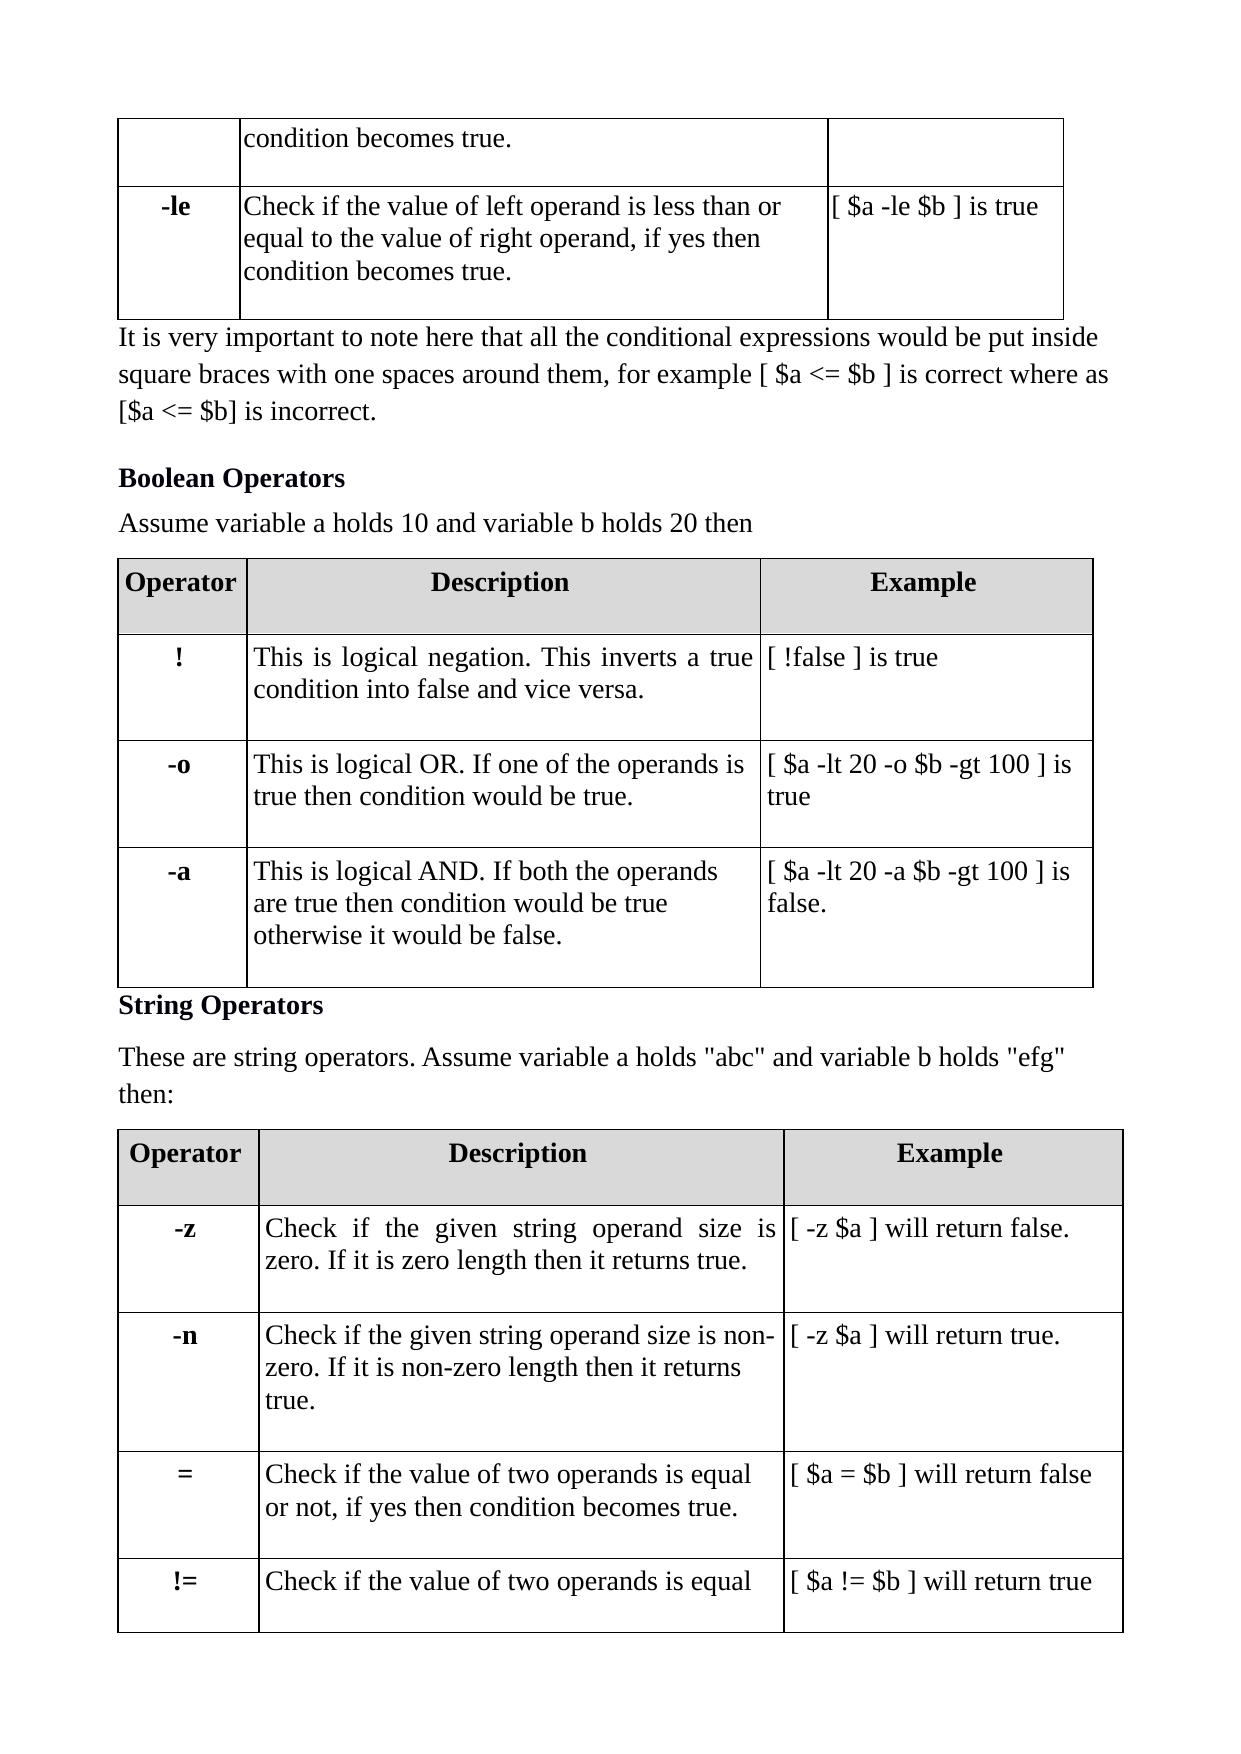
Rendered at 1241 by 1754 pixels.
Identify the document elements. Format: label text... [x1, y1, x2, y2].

subtitle Boolean Operators [118, 461, 1122, 493]
table_cell Check if the value of two operands is equal or not, if yes then condition becomes true. [260, 1452, 783, 1558]
table_cell [ -z $a ] will return true. [785, 1313, 1122, 1451]
table_cell [ !false ] is true [761, 635, 1092, 740]
table_cell [829, 119, 1063, 186]
table_header Operator [119, 1130, 258, 1205]
table_cell = [119, 1452, 258, 1558]
table_cell [ $a -lt 20 -a $b -gt 100 ] is false. [761, 848, 1092, 986]
table_cell This is logical negation. This inverts a true condition into false and vice versa. [248, 635, 760, 740]
table_cell -a [119, 848, 246, 986]
table_cell [ $a = $b ] will return false [785, 1452, 1122, 1558]
table_cell -le [119, 187, 239, 318]
table_cell Check if the given string operand size is non- zero. If it is non-zero length then it returns true. [260, 1313, 783, 1451]
table_cell This is logical OR. If one of the operands is true then condition would be true. [248, 741, 760, 847]
table_header Example [761, 559, 1092, 633]
table_cell [ $a -le $b ] is true [829, 187, 1063, 318]
table_cell Check if the given string operand size is zero. If it is zero length then it returns true. [260, 1206, 783, 1312]
table_cell This is logical AND. If both the operands are true then condition would be true otherwise it would be false. [248, 848, 760, 986]
table_cell -o [119, 741, 246, 847]
table_cell Check if the value of left operand is less than or equal to the value of right operand, if yes then condition becomes true. [241, 187, 827, 318]
table_cell ! [119, 635, 246, 740]
table_cell [ $a != $b ] will return true [785, 1559, 1122, 1632]
table_header Description [260, 1130, 783, 1205]
table_cell -n [119, 1313, 258, 1451]
table_cell [ -z $a ] will return false. [785, 1206, 1122, 1312]
table_cell != [119, 1559, 258, 1632]
table_cell condition becomes true. [241, 119, 827, 186]
text Assume variable a holds 10 and variable b holds 20 then [118, 506, 1122, 538]
table_header Example [785, 1130, 1122, 1205]
text String Operators [118, 988, 1122, 1020]
table_cell Check if the value of two operands is equal [260, 1559, 783, 1632]
table_cell [119, 119, 239, 186]
text It is very important to note here that all the conditional expressions would be put inside square braces with one spaces around them, for example [ $a <= $b ] is correct where as [$a <= $b] is incorrect. [118, 320, 1122, 427]
table_header Description [248, 559, 760, 633]
table_cell [ $a -lt 20 -o $b -gt 100 ] is true [761, 741, 1092, 847]
text These are string operators. Assume variable a holds "abc" and variable b holds "efg" then: [118, 1040, 1122, 1109]
table_cell -z [119, 1206, 258, 1312]
table_header Operator [119, 559, 246, 633]
